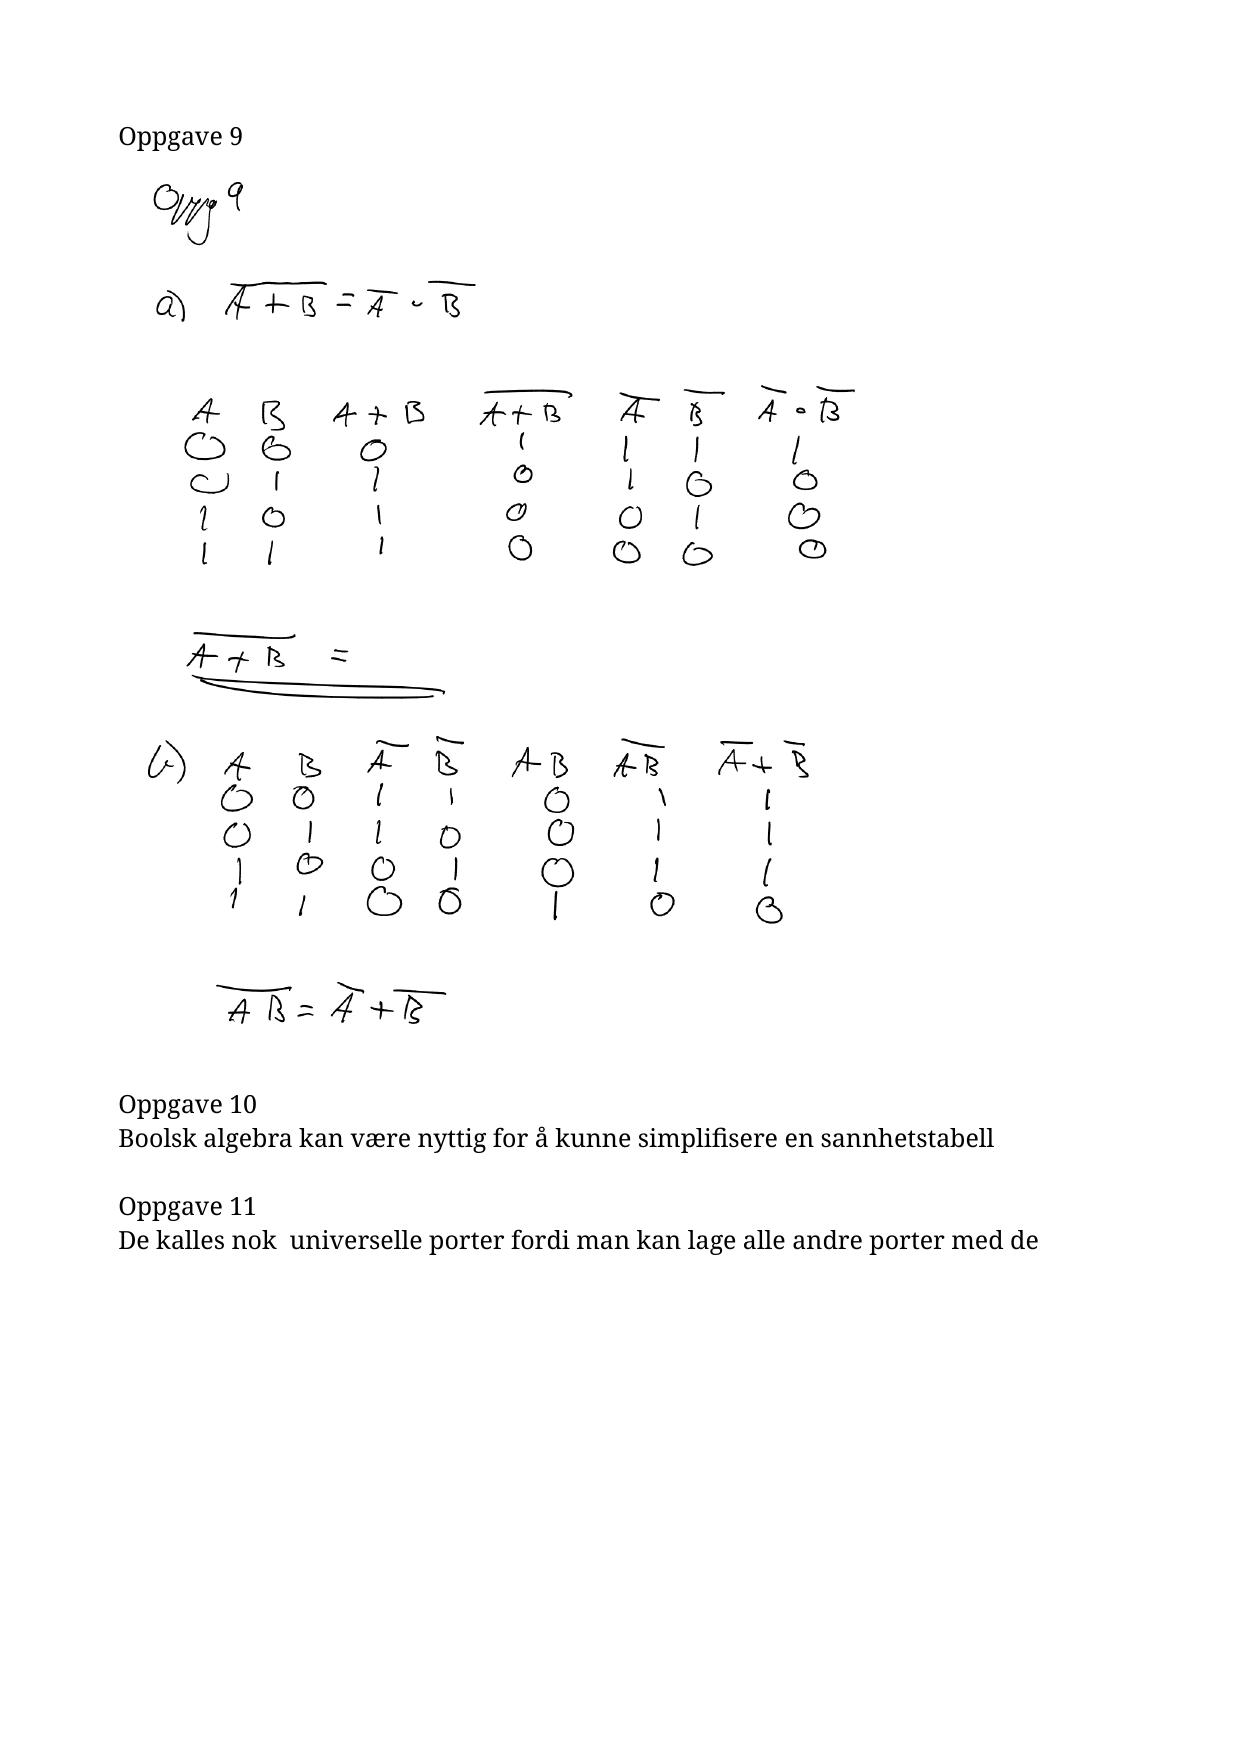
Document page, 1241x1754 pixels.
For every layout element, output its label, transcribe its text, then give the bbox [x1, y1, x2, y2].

picture [118, 152, 884, 1053]
text De kalles nok universelle porter fordi man kan lage alle andre porter med de [118, 1223, 1122, 1257]
text Oppgave 11 [118, 1189, 1122, 1223]
text Boolsk algebra kan være nyttig for å kunne simplifisere en sannhetstabell [118, 1121, 1122, 1155]
text Oppgave 10 [118, 1087, 1122, 1121]
text Oppgave 9 [118, 118, 1122, 152]
